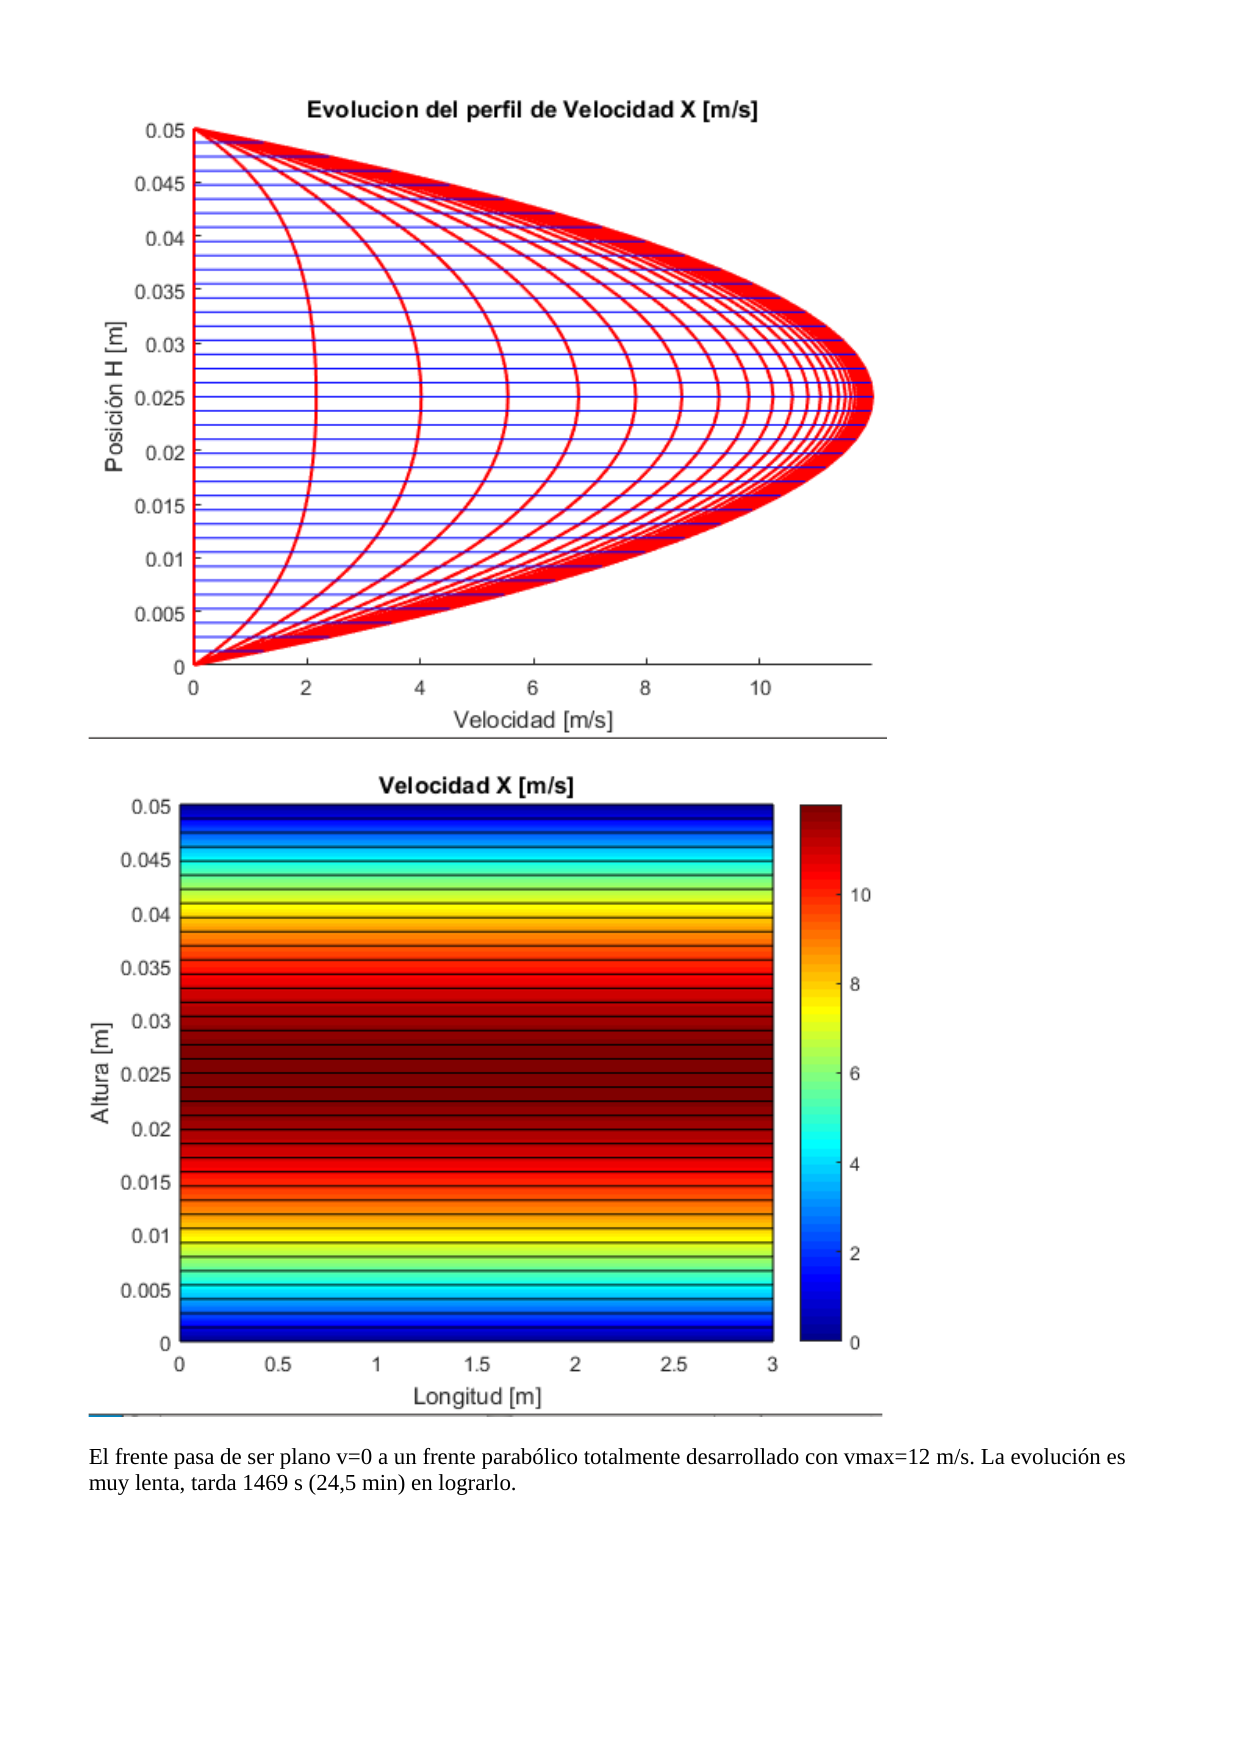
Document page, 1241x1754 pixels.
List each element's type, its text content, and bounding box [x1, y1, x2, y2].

picture [88, 765, 883, 1417]
picture [88, 88, 887, 739]
text El frente pasa de ser plano v=0 a un frente parabólico totalmente desarrollado con vmax=12 m/s. La evolución es muy lenta, tarda 1469 s (24,5 min) en lograrlo. [88, 1443, 1152, 1496]
